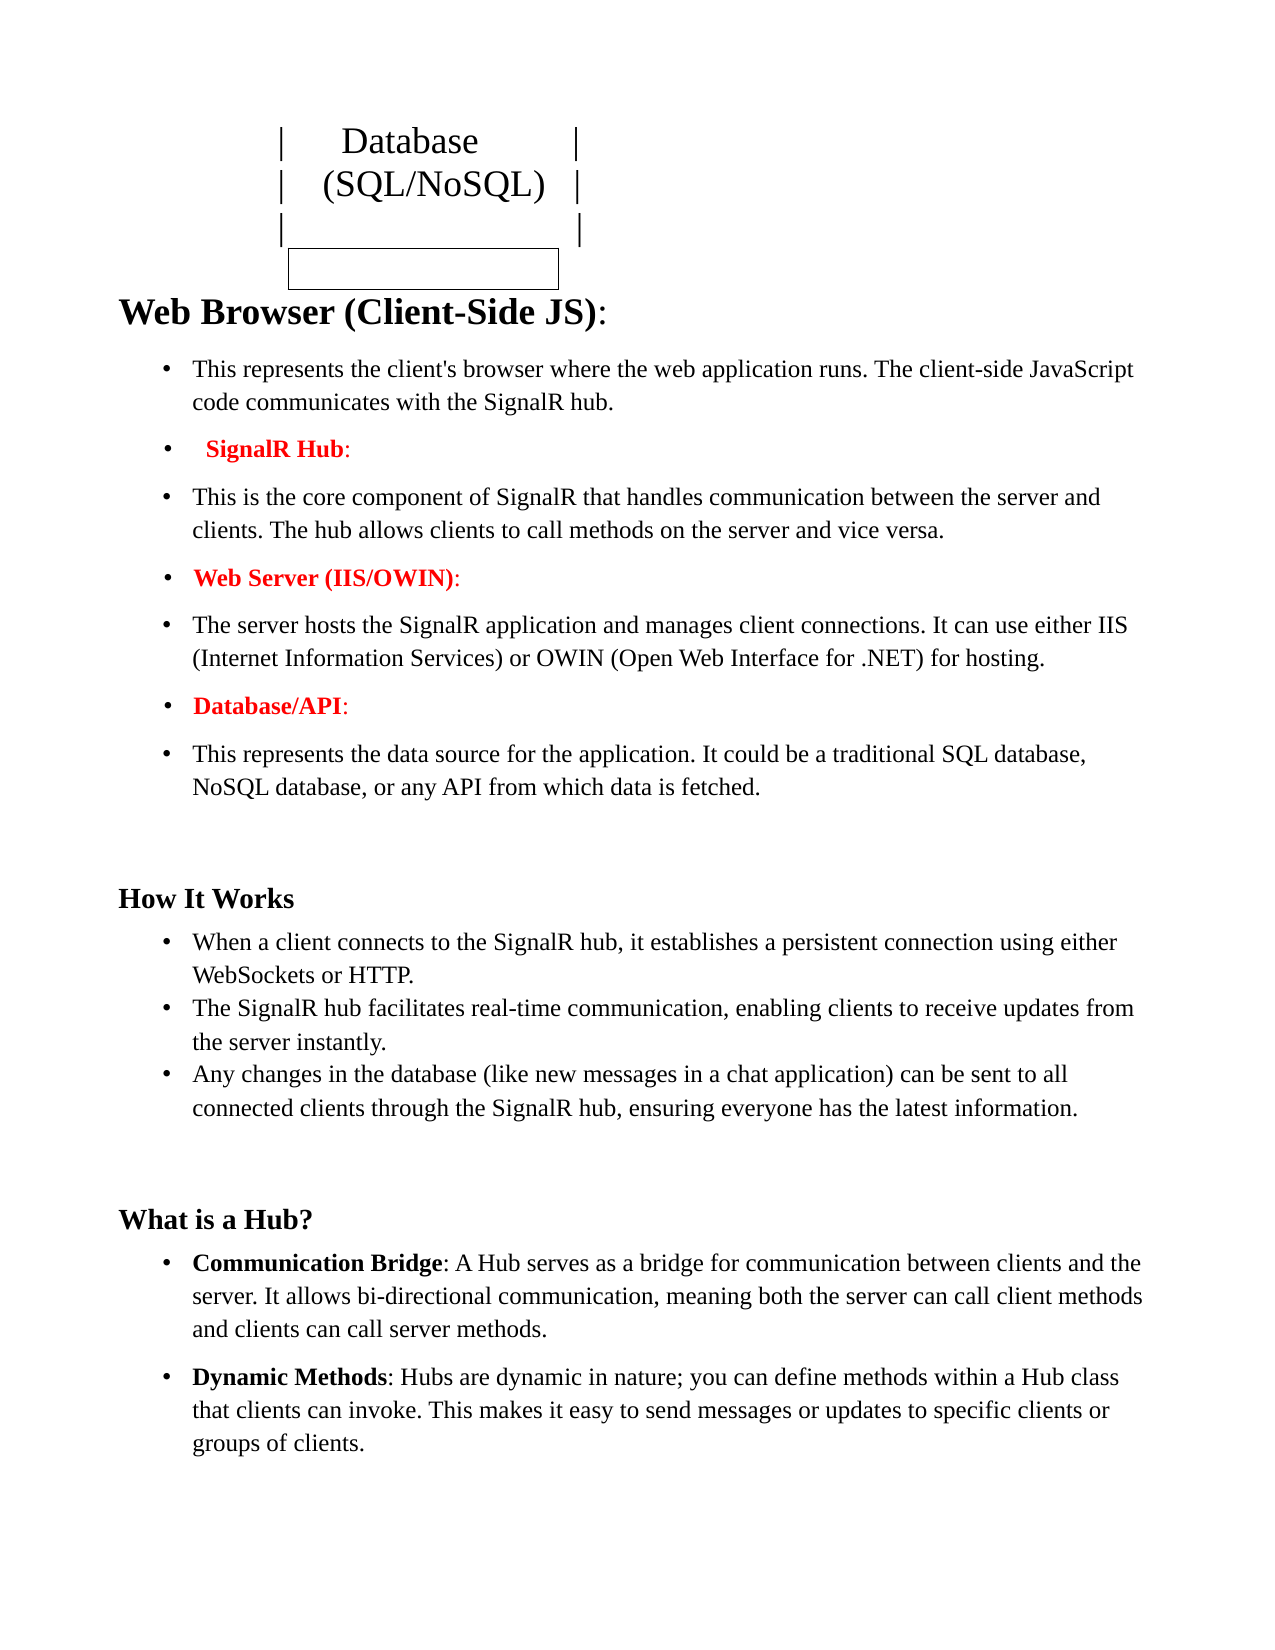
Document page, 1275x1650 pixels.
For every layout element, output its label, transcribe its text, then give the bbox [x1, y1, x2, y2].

list SignalR Hub: [164, 434, 1157, 463]
list This is the core component of SignalR that handles communication between the server and clients. The hub allows clients to call methods on the server and vice versa. [162, 482, 1157, 544]
text Web Browser (Client-Side JS): [118, 290, 1157, 333]
list Database/API: [164, 691, 1157, 720]
table_header [289, 249, 558, 289]
text | (SQL/NoSQL) | [118, 161, 1157, 204]
subtitle How It Works [118, 881, 1157, 915]
list When a client connects to the SignalR hub, it establishes a persistent connection using either WebSockets or HTTP. [162, 927, 1157, 989]
list The server hosts the SignalR application and manages client connections. It can use either IIS (Internet Information Services) or OWIN (Open Web Interface for .NET) for hosting. [162, 610, 1157, 672]
list Dynamic Methods: Hubs are dynamic in nature; you can define methods within a Hub class that clients can invoke. This makes it easy to send messages or updates to specific clients or groups of clients. [162, 1362, 1157, 1457]
list This represents the data source for the application. It could be a traditional SQL database, NoSQL database, or any API from which data is fetched. [162, 739, 1157, 800]
subtitle What is a Hub? [118, 1202, 1157, 1236]
list The SignalR hub facilitates real-time communication, enabling clients to receive updates from the server instantly. [162, 993, 1157, 1055]
text | Database | [118, 118, 1157, 161]
list Communication Bridge: A Hub serves as a bridge for communication between clients and the server. It allows bi-directional communication, meaning both the server can call client methods and clients can call server methods. [162, 1248, 1157, 1343]
list This represents the client's browser where the web application runs. The client-side JavaScript code communicates with the SignalR hub. [162, 354, 1157, 416]
list Any changes in the database (like new messages in a chat application) can be sent to all connected clients through the SignalR hub, ensuring everyone has the latest information. [162, 1059, 1157, 1121]
list Web Server (IIS/OWIN): [164, 563, 1157, 592]
text | | [118, 204, 1157, 247]
